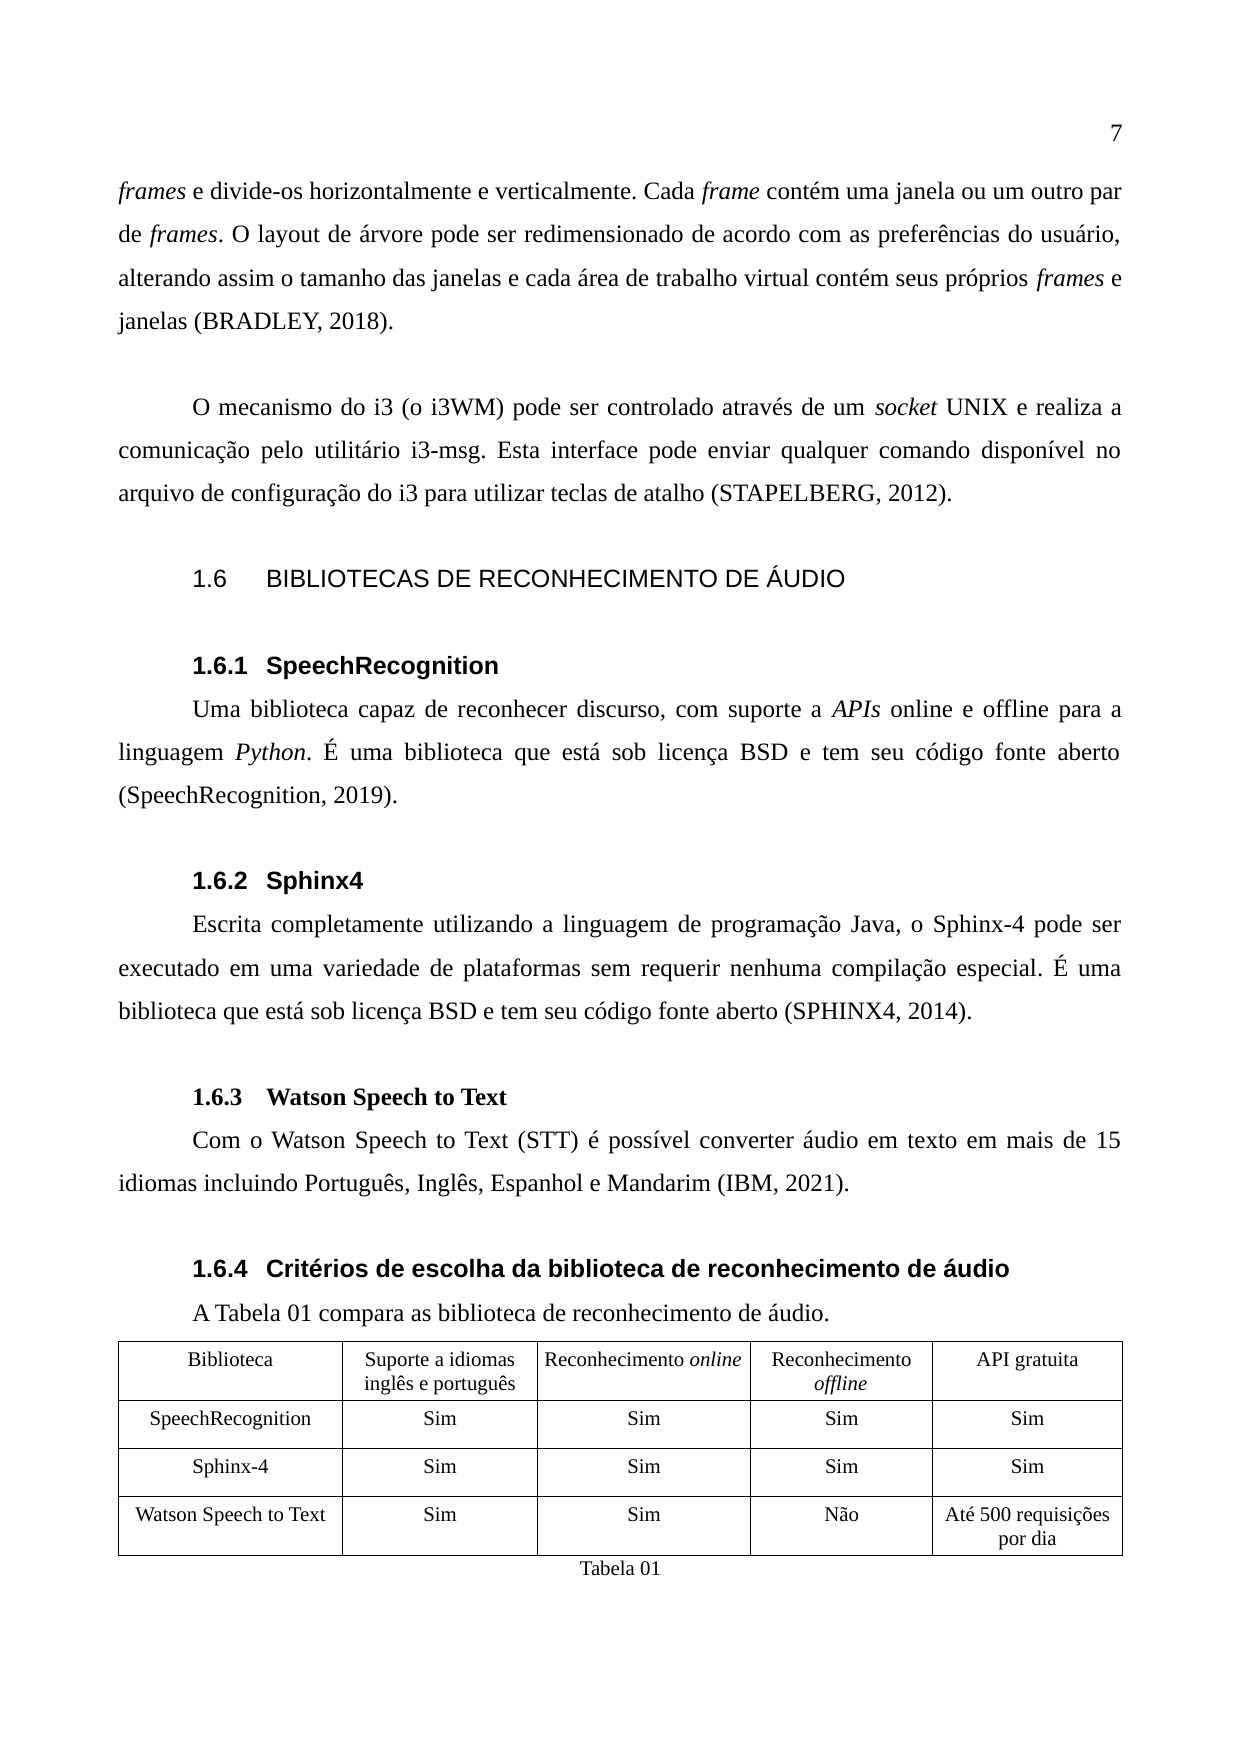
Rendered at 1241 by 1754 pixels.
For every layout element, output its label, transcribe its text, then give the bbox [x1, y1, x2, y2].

text Uma biblioteca capaz de reconhecer discurso, com suporte a APIs online e offline para a linguagem Python. É uma biblioteca que está sob licença BSD e tem seu código fonte aberto (SpeechRecognition, 2019). [118, 694, 1122, 809]
table_cell Sim [538, 1449, 750, 1496]
table_header Suporte a idiomas inglês e português [343, 1342, 537, 1400]
text O mecanismo do i3 (o i3WM) pode ser controlado através de um socket UNIX e realiza a comunicação pelo utilitário i3-msg. Esta interface pode enviar qualquer comando disponível no arquivo de configuração do i3 para utilizar teclas de atalho (STAPELBERG, 2012). [118, 392, 1122, 507]
table_header Reconhecimento offline [751, 1342, 932, 1400]
table_cell Sphinx-4 [119, 1449, 342, 1496]
table_cell Watson Speech to Text [119, 1497, 342, 1555]
table_header API gratuita [933, 1342, 1122, 1400]
table_cell Sim [933, 1449, 1122, 1496]
table_header Reconhecimento online [538, 1342, 750, 1400]
table_cell Até 500 requisições por dia [933, 1497, 1122, 1555]
table_cell Sim [343, 1401, 537, 1448]
table_cell Sim [538, 1401, 750, 1448]
text Tabela 01 [118, 1556, 1122, 1579]
table_cell Sim [751, 1449, 932, 1496]
text A Tabela 01 compara as biblioteca de reconhecimento de áudio. [118, 1298, 1122, 1326]
subtitle Watson Speech to Text [118, 1082, 1122, 1111]
table_cell SpeechRecognition [119, 1401, 342, 1448]
table_cell Sim [933, 1401, 1122, 1448]
subtitle Bibliotecas de reconhecimento de áudio [118, 564, 1122, 593]
text Com o Watson Speech to Text (STT) é possível converter áudio em texto em mais de 15 idiomas incluindo Português, Inglês, Espanhol e Mandarim (IBM, 2021). [118, 1125, 1122, 1197]
table_cell Sim [343, 1449, 537, 1496]
text Escrita completamente utilizando a linguagem de programação Java, o Sphinx-4 pode ser executado em uma variedade de plataformas sem requerir nenhuma compilação especial. É uma biblioteca que está sob licença BSD e tem seu código fonte aberto (SPHINX4, 2014). [118, 909, 1122, 1024]
table_cell Sim [343, 1497, 537, 1555]
text frames e divide-os horizontalmente e verticalmente. Cada frame contém uma janela ou um outro par de frames. O layout de árvore pode ser redimensionado de acordo com as preferências do usuário, alterando assim o tamanho das janelas e cada área de trabalho virtual contém seus próprios frames e janelas (BRADLEY, 2018). [118, 176, 1122, 334]
table_header Biblioteca [119, 1342, 342, 1400]
subtitle Critérios de escolha da biblioteca de reconhecimento de áudio [118, 1254, 1122, 1283]
subtitle SpeechRecognition [118, 651, 1122, 679]
subtitle Sphinx4 [118, 866, 1122, 895]
table_cell Não [751, 1497, 932, 1555]
table_cell Sim [538, 1497, 750, 1555]
table_cell Sim [751, 1401, 932, 1448]
